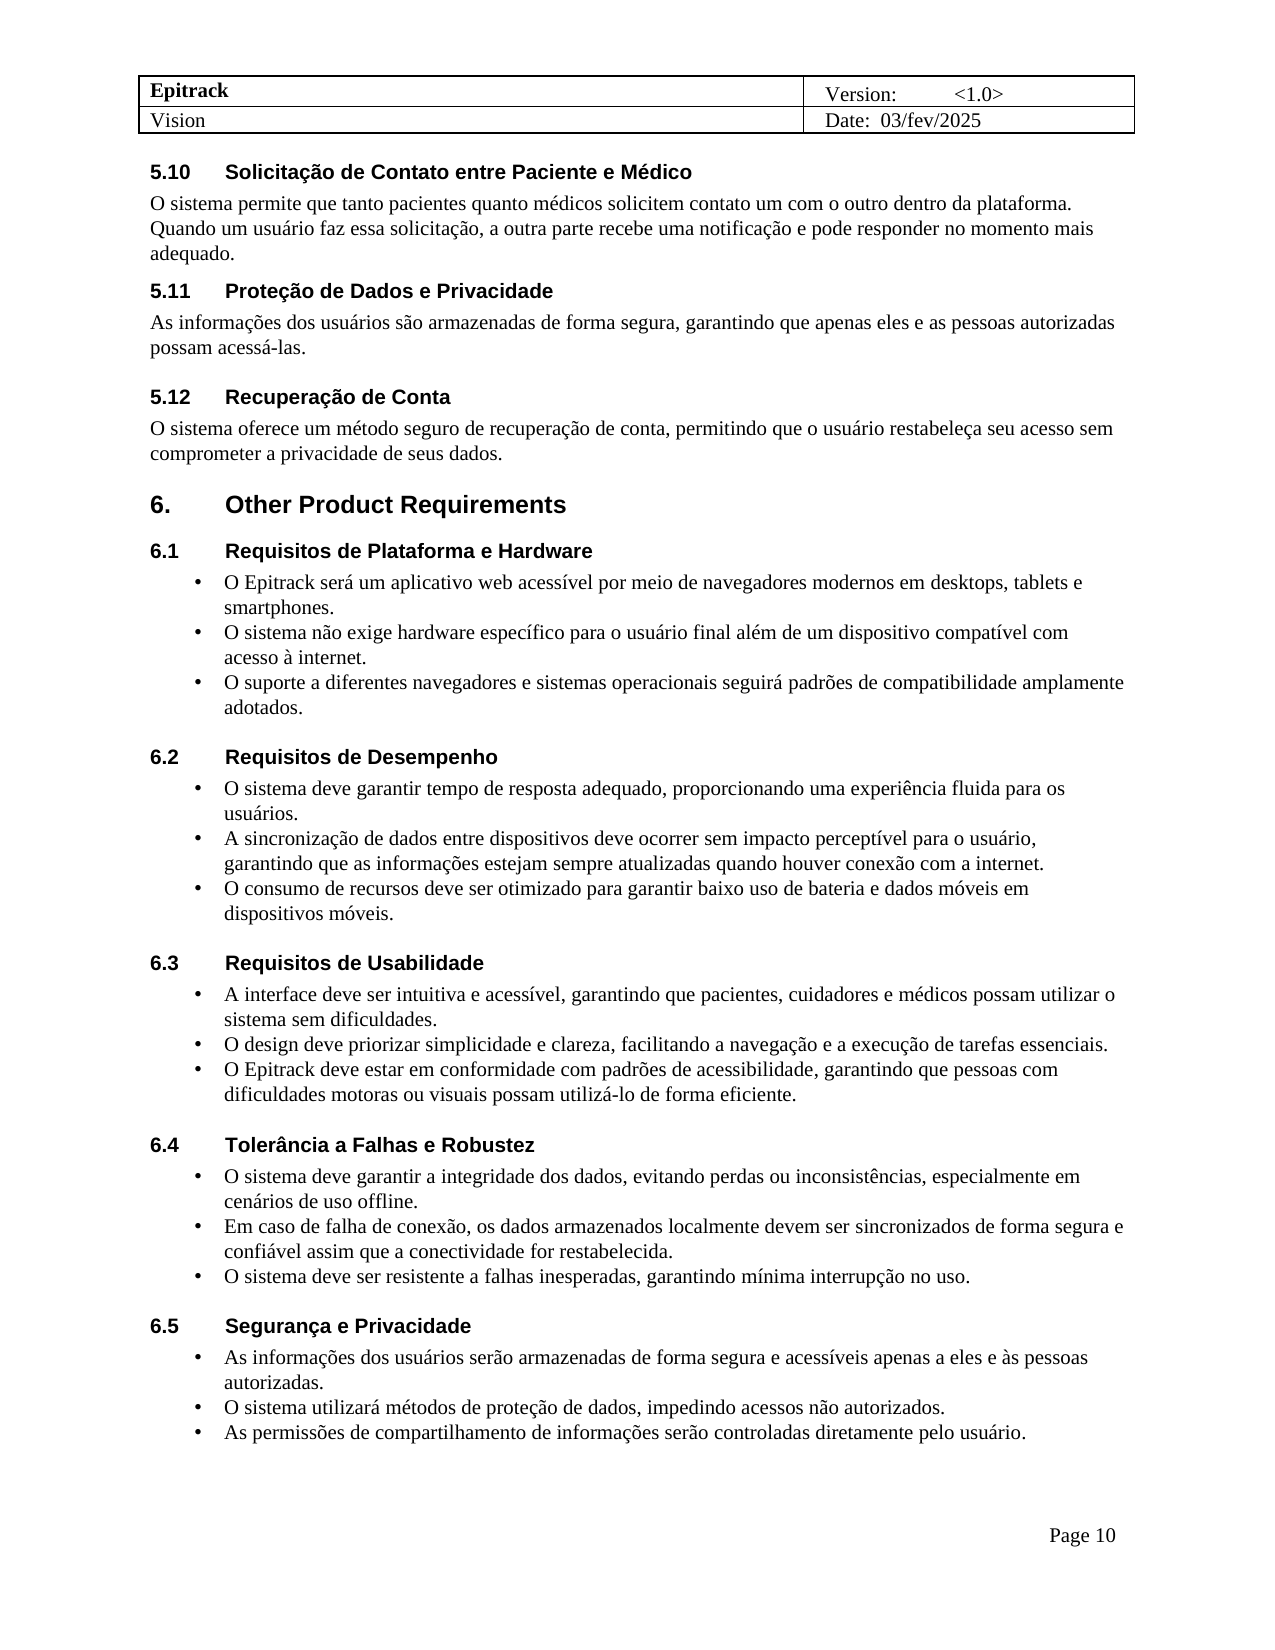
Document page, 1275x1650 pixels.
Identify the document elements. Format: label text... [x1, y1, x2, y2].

list A interface deve ser intuitiva e acessível, garantindo que pacientes, cuidadores e médicos possam utilizar o sistema sem dificuldades. [194, 981, 1125, 1031]
subtitle Requisitos de Desempenho [150, 744, 1125, 769]
subtitle Other Product Requirements [150, 490, 1125, 519]
text As informações dos usuários são armazenadas de forma segura, garantindo que apenas eles e as pessoas autorizadas possam acessá-las. [150, 309, 1125, 359]
text O sistema oferece um método seguro de recuperação de conta, permitindo que o usuário restabeleça seu acesso sem comprometer a privacidade de seus dados. [150, 415, 1125, 465]
list As permissões de compartilhamento de informações serão controladas diretamente pelo usuário. [194, 1419, 1125, 1444]
subtitle Recuperação de Conta [150, 384, 1125, 409]
subtitle Proteção de Dados e Privacidade [150, 278, 1125, 303]
subtitle Solicitação de Contato entre Paciente e Médico [150, 159, 1125, 184]
list O suporte a diferentes navegadores e sistemas operacionais seguirá padrões de compatibilidade amplamente adotados. [194, 669, 1125, 719]
subtitle Requisitos de Usabilidade [150, 950, 1125, 975]
subtitle Segurança e Privacidade [150, 1313, 1125, 1338]
list O design deve priorizar simplicidade e clareza, facilitando a navegação e a execução de tarefas essenciais. [194, 1031, 1125, 1056]
list Em caso de falha de conexão, os dados armazenados localmente devem ser sincronizados de forma segura e confiável assim que a conectividade for restabelecida. [194, 1213, 1125, 1263]
subtitle Tolerância a Falhas e Robustez [150, 1131, 1125, 1156]
list As informações dos usuários serão armazenadas de forma segura e acessíveis apenas a eles e às pessoas autorizadas. [194, 1344, 1125, 1394]
list A sincronização de dados entre dispositivos deve ocorrer sem impacto perceptível para o usuário, garantindo que as informações estejam sempre atualizadas quando houver conexão com a internet. [194, 825, 1125, 875]
list O sistema utilizará métodos de proteção de dados, impedindo acessos não autorizados. [194, 1394, 1125, 1419]
list O sistema deve ser resistente a falhas inesperadas, garantindo mínima interrupção no uso. [194, 1263, 1125, 1288]
subtitle Requisitos de Plataforma e Hardware [150, 538, 1125, 563]
list O consumo de recursos deve ser otimizado para garantir baixo uso de bateria e dados móveis em dispositivos móveis. [194, 875, 1125, 925]
list O sistema deve garantir a integridade dos dados, evitando perdas ou inconsistências, especialmente em cenários de uso offline. [194, 1163, 1125, 1213]
list O sistema deve garantir tempo de resposta adequado, proporcionando uma experiência fluida para os usuários. [194, 775, 1125, 825]
text O sistema permite que tanto pacientes quanto médicos solicitem contato um com o outro dentro da plataforma. Quando um usuário faz essa solicitação, a outra parte recebe uma notificação e pode responder no momento mais adequado. [150, 190, 1125, 265]
list O Epitrack será um aplicativo web acessível por meio de navegadores modernos em desktops, tablets e smartphones. [194, 569, 1125, 619]
list O sistema não exige hardware específico para o usuário final além de um dispositivo compatível com acesso à internet. [194, 619, 1125, 669]
list O Epitrack deve estar em conformidade com padrões de acessibilidade, garantindo que pessoas com dificuldades motoras ou visuais possam utilizá-lo de forma eficiente. [194, 1056, 1125, 1106]
